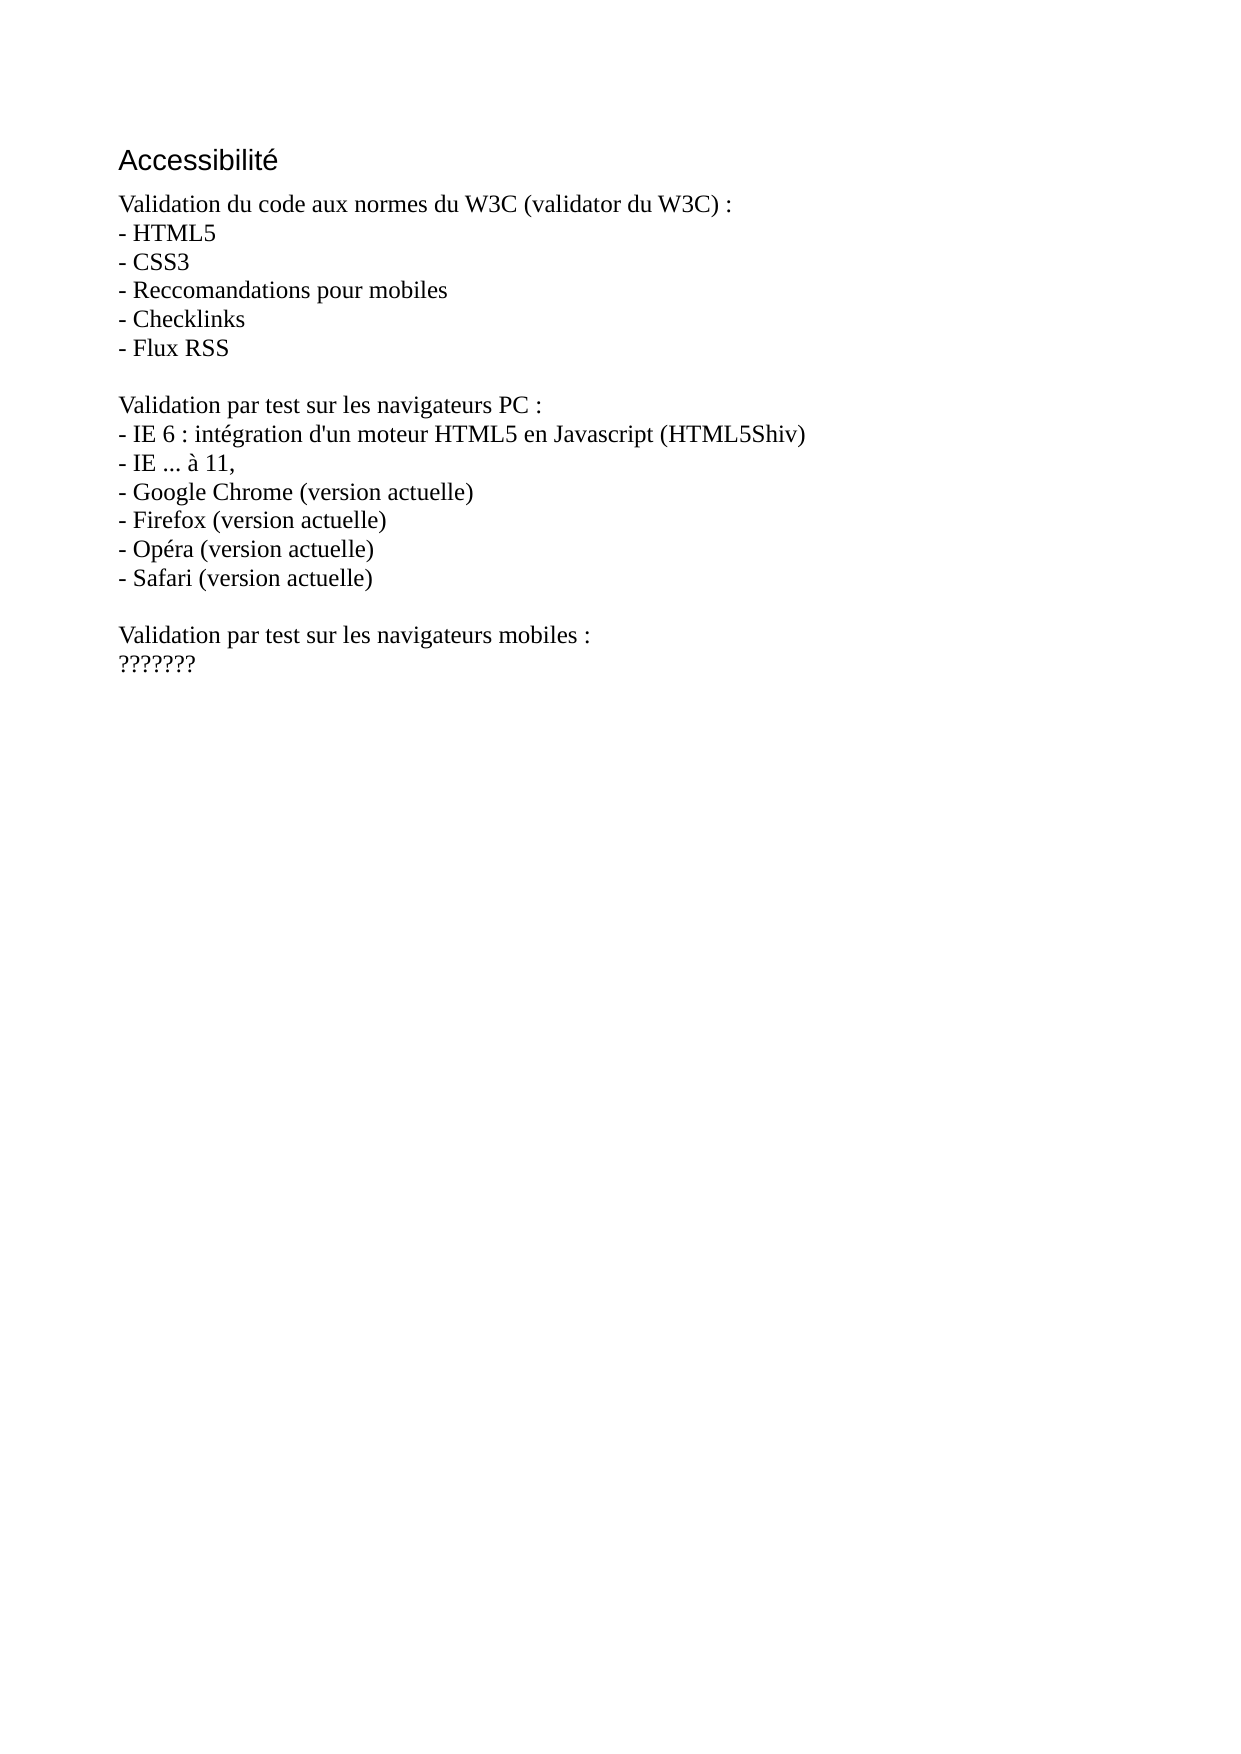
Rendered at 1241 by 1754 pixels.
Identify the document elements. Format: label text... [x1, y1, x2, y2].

text - Safari (version actuelle) [118, 563, 1122, 592]
text - CSS3 [118, 247, 1122, 275]
text Validation par test sur les navigateurs PC : [118, 390, 1122, 419]
text ??????? [118, 649, 1122, 678]
text - Checklinks [118, 304, 1122, 333]
text - Google Chrome (version actuelle) [118, 477, 1122, 505]
text - IE 6 : intégration d'un moteur HTML5 en Javascript (HTML5Shiv) [118, 419, 1122, 448]
text Validation par test sur les navigateurs mobiles : [118, 620, 1122, 649]
text - Firefox (version actuelle) [118, 505, 1122, 534]
text - Reccomandations pour mobiles [118, 275, 1122, 304]
text - HTML5 [118, 218, 1122, 247]
text Validation du code aux normes du W3C (validator du W3C) : [118, 189, 1122, 218]
subtitle Accessibilité [118, 143, 1122, 177]
text - Flux RSS [118, 333, 1122, 362]
text - Opéra (version actuelle) [118, 534, 1122, 563]
text - IE ... à 11, [118, 448, 1122, 477]
